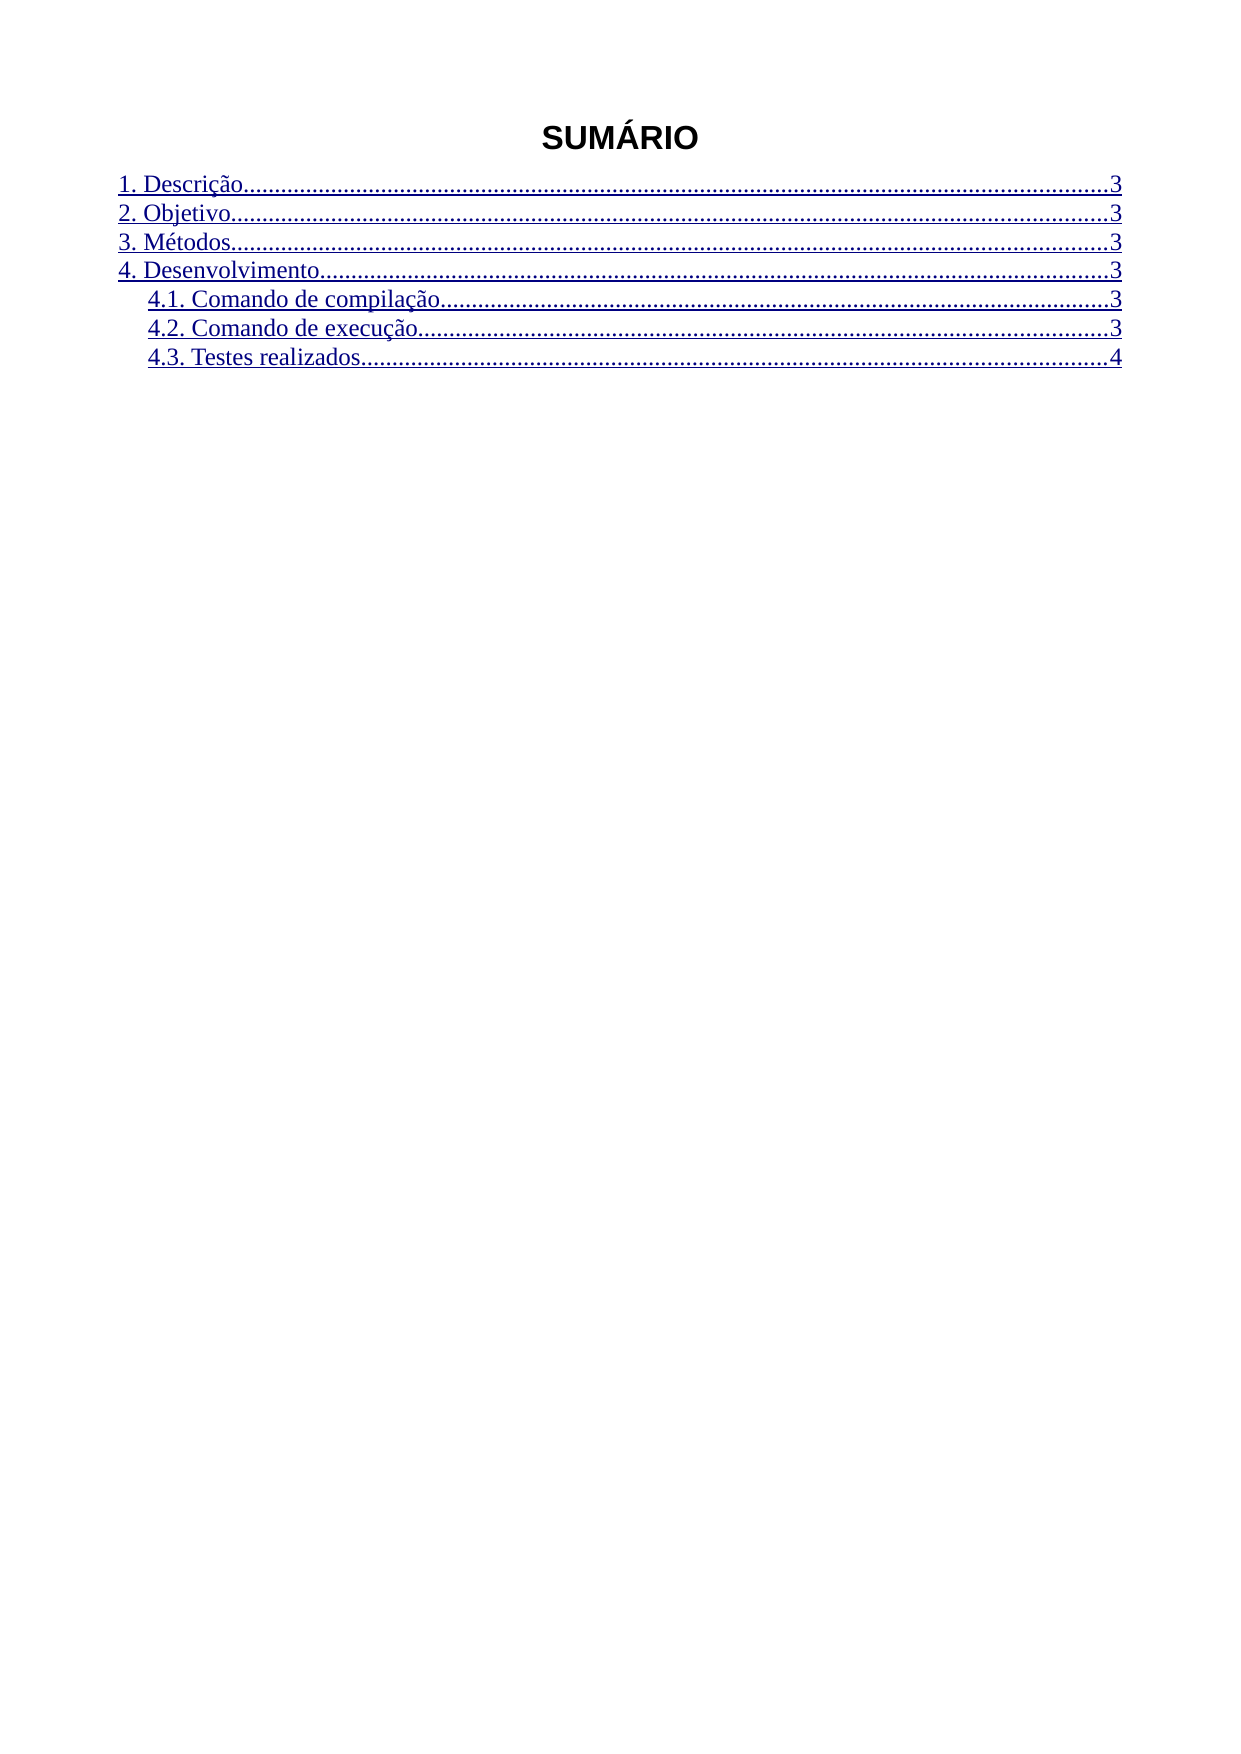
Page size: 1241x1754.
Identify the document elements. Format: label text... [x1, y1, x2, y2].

text 4.1. Comando de compilação 3 [148, 284, 1122, 309]
text 1. Descrição 3 [118, 169, 1122, 194]
text 2. Objetivo 3 [118, 198, 1122, 223]
text 3. Métodos 3 [118, 227, 1122, 252]
text 4.2. Comando de execução 3 [148, 313, 1122, 338]
subtitle SUMÁRIO [118, 118, 1122, 157]
text 4.3. Testes realizados 4 [148, 342, 1122, 367]
text 4. Desenvolvimento 3 [118, 255, 1122, 280]
